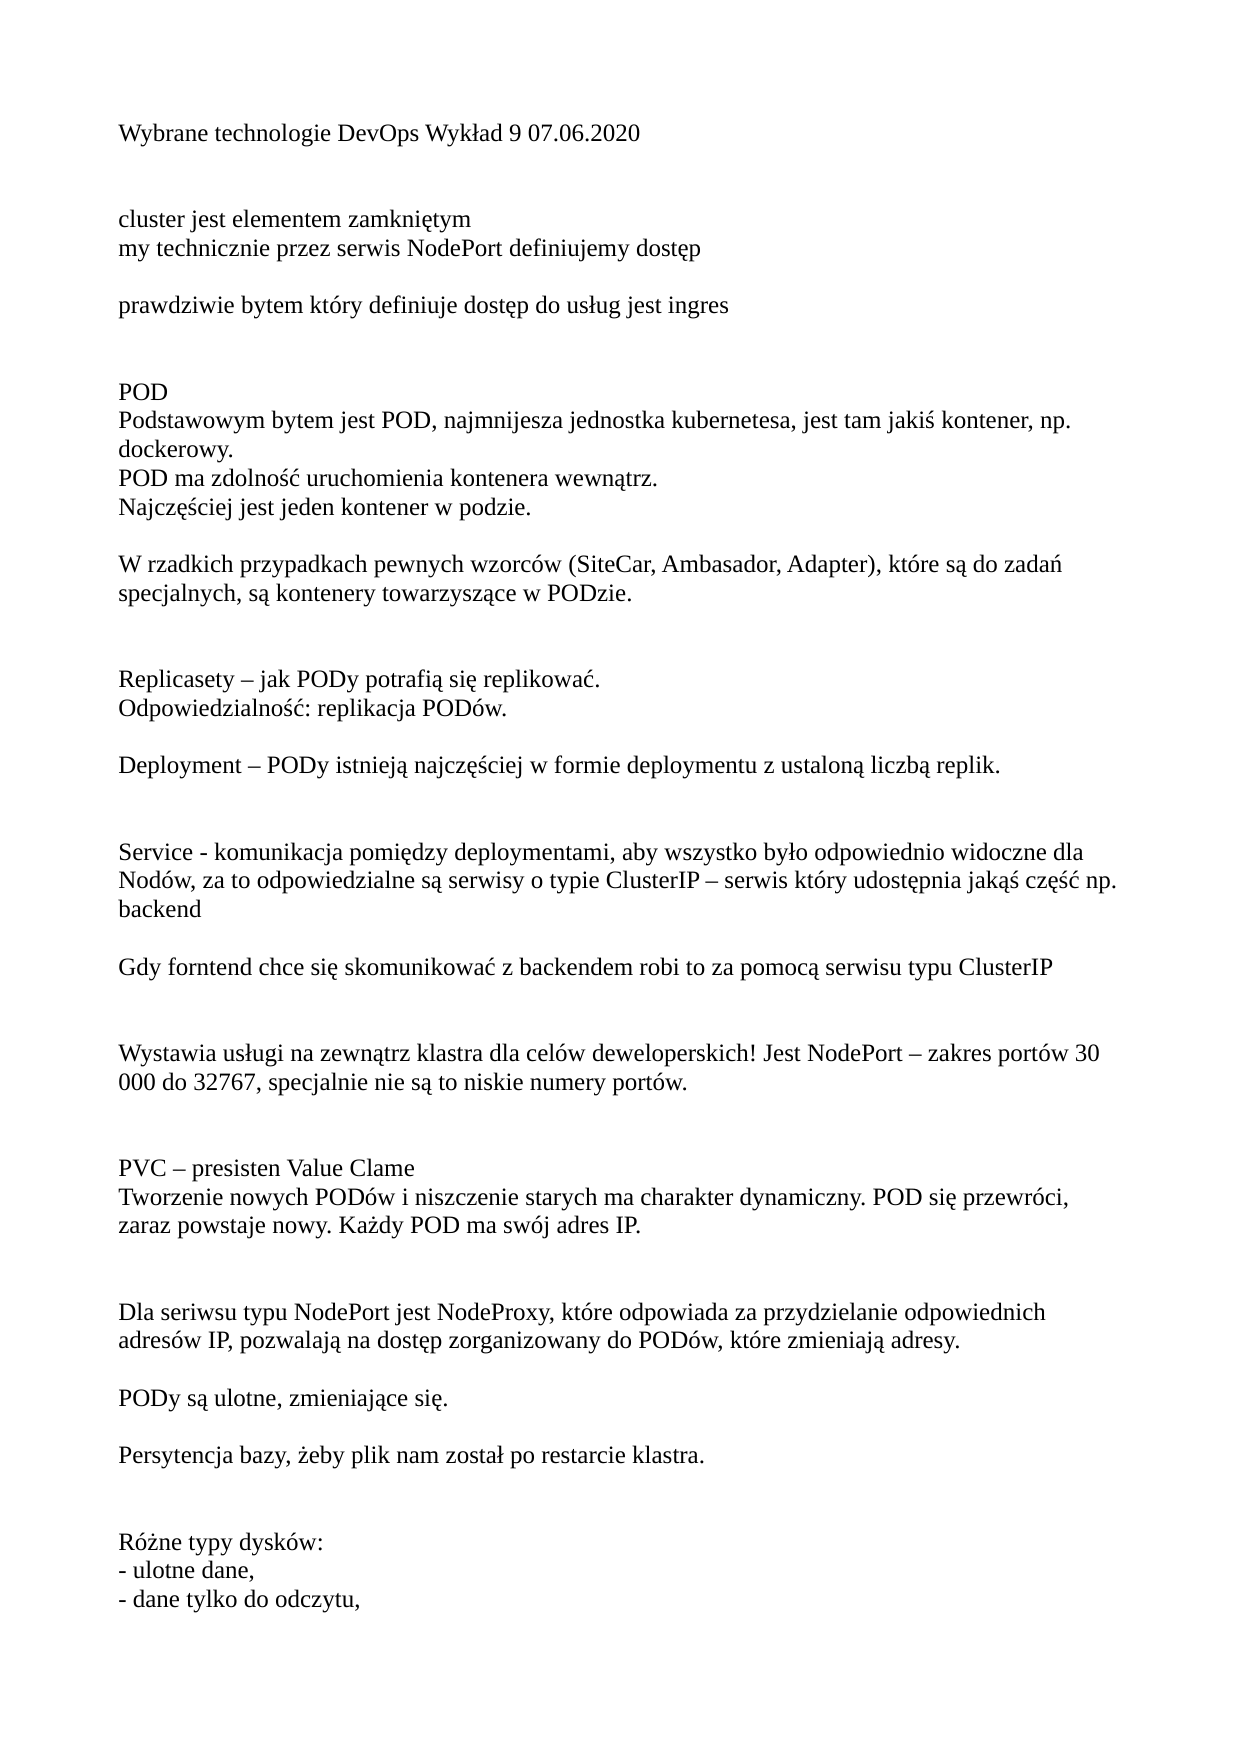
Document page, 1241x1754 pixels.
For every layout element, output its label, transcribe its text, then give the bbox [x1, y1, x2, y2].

text POD ma zdolność uruchomienia kontenera wewnątrz. [118, 463, 1122, 492]
text W rzadkich przypadkach pewnych wzorców (SiteCar, Ambasador, Adapter), które są do zadań specjalnych, są kontenery towarzyszące w PODzie. [118, 549, 1122, 607]
text cluster jest elementem zamkniętym [118, 204, 1122, 233]
text Tworzenie nowych PODów i niszczenie starych ma charakter dynamiczny. POD się przewróci, zaraz powstaje nowy. Każdy POD ma swój adres IP. [118, 1182, 1122, 1239]
text Różne typy dysków: [118, 1527, 1122, 1556]
text - dane tylko do odczytu, [118, 1584, 1122, 1613]
text my technicznie przez serwis NodePort definiujemy dostęp [118, 233, 1122, 262]
text Dla seriwsu typu NodePort jest NodeProxy, które odpowiada za przydzielanie odpowiednich adresów IP, pozwalają na dostęp zorganizowany do PODów, które zmieniają adresy. [118, 1297, 1122, 1354]
text Deployment – PODy istnieją najczęściej w formie deploymentu z ustaloną liczbą replik. [118, 751, 1122, 779]
text Service - komunikacja pomiędzy deploymentami, aby wszystko było odpowiednio widoczne dla Nodów, za to odpowiedzialne są serwisy o typie ClusterIP – serwis który udostępnia jakąś część np. backend [118, 837, 1122, 923]
text Odpowiedzialność: replikacja PODów. [118, 693, 1122, 722]
text Najczęściej jest jeden kontener w podzie. [118, 492, 1122, 521]
text PODy są ulotne, zmieniające się. [118, 1383, 1122, 1412]
text Podstawowym bytem jest POD, najmnijesza jednostka kubernetesa, jest tam jakiś kontener, np. dockerowy. [118, 406, 1122, 463]
text POD [118, 377, 1122, 406]
text Wybrane technologie DevOps Wykład 9 07.06.2020 [118, 118, 1122, 147]
text PVC – presisten Value Clame [118, 1153, 1122, 1182]
text Persytencja bazy, żeby plik nam został po restarcie klastra. [118, 1441, 1122, 1469]
text Wystawia usługi na zewnątrz klastra dla celów deweloperskich! Jest NodePort – zakres portów 30 000 do 32767, specjalnie nie są to niskie numery portów. [118, 1038, 1122, 1096]
text prawdziwie bytem który definiuje dostęp do usług jest ingres [118, 291, 1122, 319]
text - ulotne dane, [118, 1556, 1122, 1584]
text Replicasety – jak PODy potrafią się replikować. [118, 664, 1122, 693]
text Gdy forntend chce się skomunikować z backendem robi to za pomocą serwisu typu ClusterIP [118, 952, 1122, 981]
